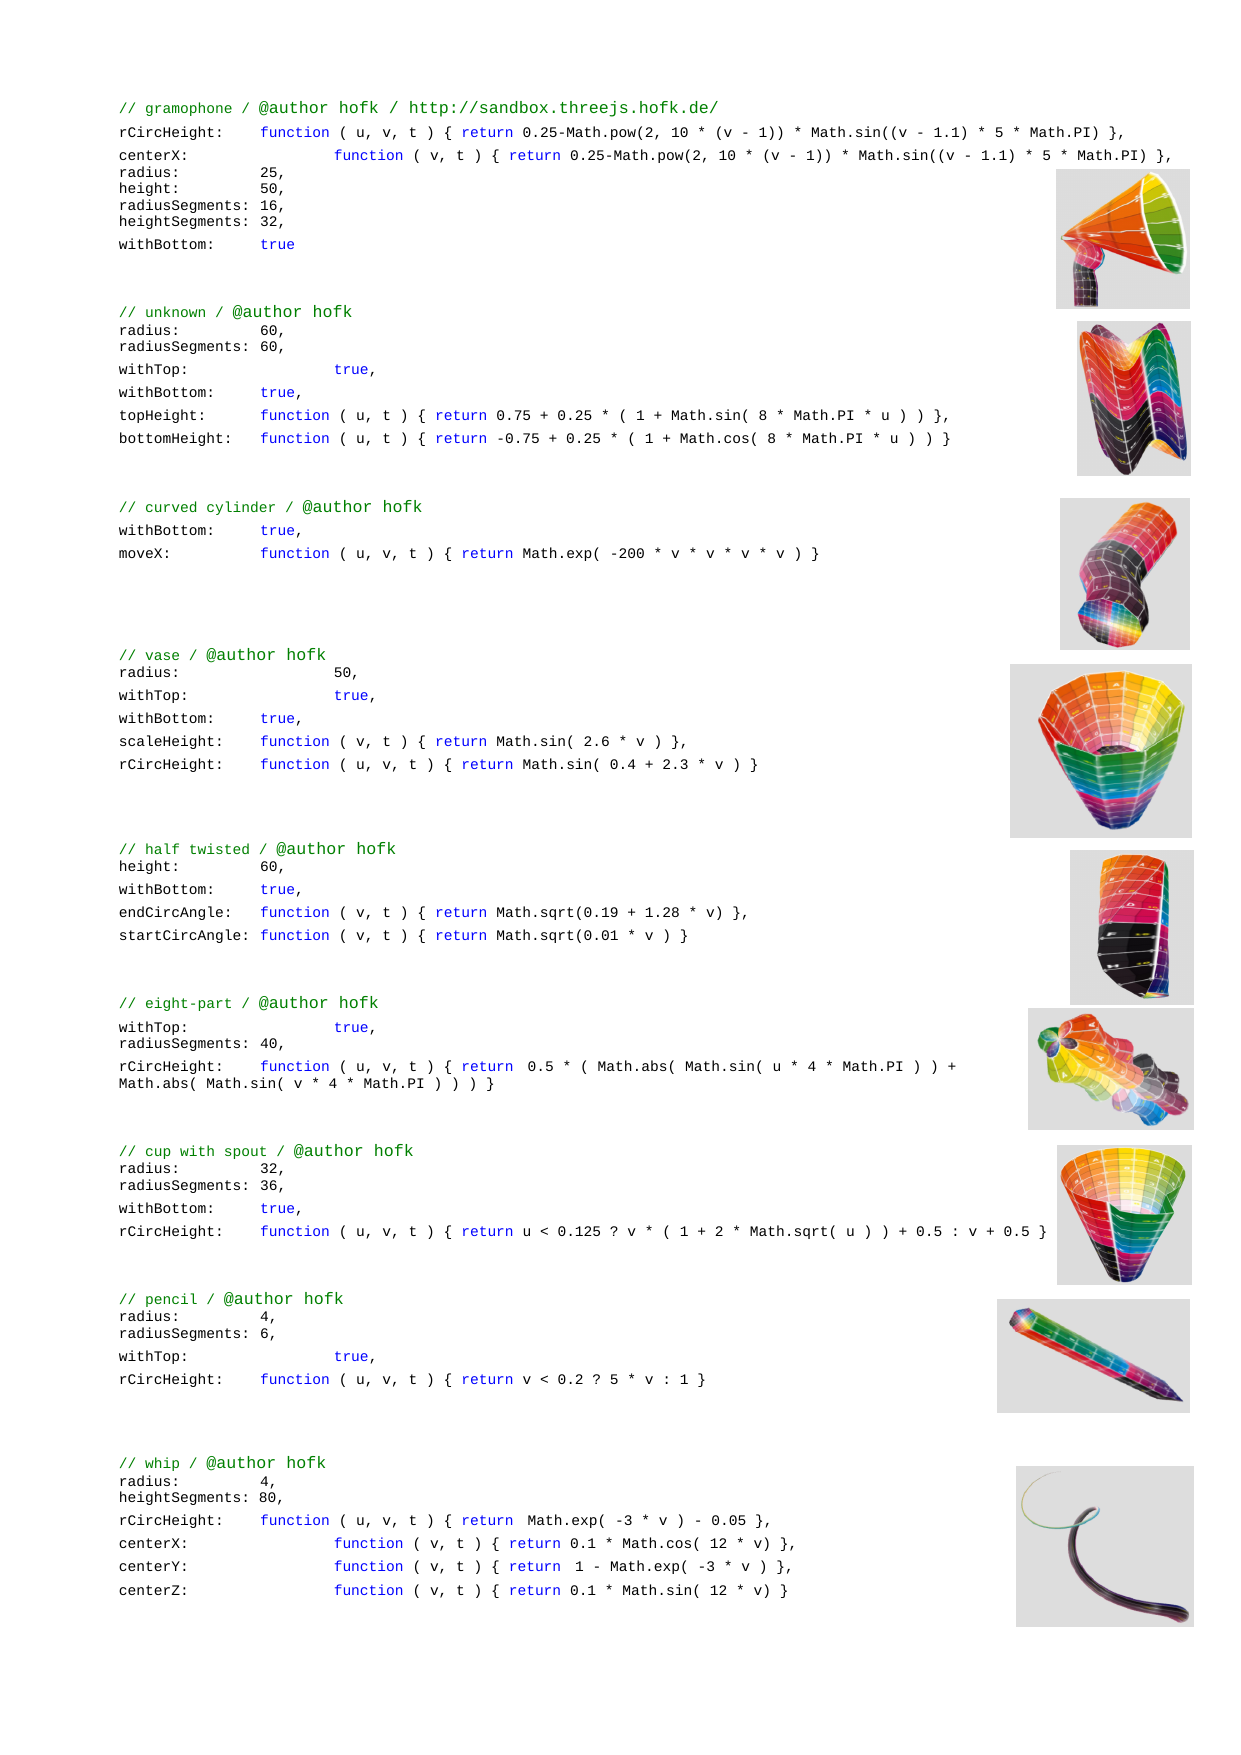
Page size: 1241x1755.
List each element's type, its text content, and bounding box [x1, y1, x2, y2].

text // unknown / @author hofk [112, 304, 1193, 323]
text withBottom: true, [112, 876, 1070, 899]
text rCircHeight: function ( u, v, t ) { return u < 0.125 ? v * ( 1 + 2 * Math.sqrt( u ) ) + 0.5 : v + 0.5 } [112, 1218, 1057, 1241]
text centerZ: function ( v, t ) { return 0.1 * Math.sin( 12 * v) } [112, 1576, 1016, 1599]
text heightSegments: 32, [112, 215, 1056, 231]
text rCircHeight: function ( u, v, t ) { return 0.5 * ( Math.abs( Math.sin( u * 4 * Math.PI ) ) + Math.abs( Math.sin( v * 4 * Math.PI ) ) ) } [112, 1053, 1028, 1093]
picture [1070, 850, 1194, 1005]
text // whip / @author hofk [112, 1455, 1193, 1474]
text topHeight: function ( u, t ) { return 0.75 + 0.25 * ( 1 + Math.sin( 8 * Math.PI * u ) ) }, [112, 402, 1077, 425]
text withBottom: true [112, 231, 1056, 254]
text radius: 4, [112, 1309, 997, 1326]
text // half twisted / @author hofk [112, 840, 1193, 859]
picture [1010, 664, 1192, 838]
text // pencil / @author hofk [112, 1291, 1193, 1309]
picture [1016, 1466, 1194, 1627]
text radiusSegments: 40, [112, 1037, 1028, 1053]
text scaleHeight: function ( v, t ) { return Math.sin( 2.6 * v ) }, [112, 728, 1010, 751]
text startCircAngle: function ( v, t ) { return Math.sqrt(0.01 * v ) } [112, 922, 1070, 945]
text radiusSegments: 16, [112, 198, 1056, 215]
text rCircHeight: function ( u, v, t ) { return Math.sin( 0.4 + 2.3 * v ) } [112, 751, 1010, 774]
text radius: 4, [112, 1474, 1016, 1491]
text withBottom: true, [112, 379, 1077, 402]
text height: 50, [112, 182, 1056, 198]
text radius: 50, [112, 665, 1010, 682]
text // curved cylinder / @author hofk [112, 498, 1060, 517]
text rCircHeight: function ( u, v, t ) { return 0.25-Math.pow(2, 10 * (v - 1)) * Math.sin((v - 1.1) * 5 * Math.PI) }, [112, 119, 1193, 142]
text bottomHeight: function ( u, t ) { return -0.75 + 0.25 * ( 1 + Math.cos( 8 * Math.PI * u ) ) } [112, 425, 1077, 448]
text heightSegments: 80, [112, 1491, 1016, 1507]
text rCircHeight: function ( u, v, t ) { return v < 0.2 ? 5 * v : 1 } [112, 1366, 997, 1389]
text withTop: true, [112, 1014, 1028, 1037]
text radius: 32, [112, 1162, 1057, 1178]
picture [1056, 169, 1190, 309]
text // gramophone / @author hofk / http://sandbox.threejs.hofk.de/ [112, 94, 1193, 119]
text radius: 60, [112, 323, 1077, 339]
picture [1060, 498, 1190, 650]
text withTop: true, [112, 1343, 997, 1366]
text radius: 25, [112, 165, 1193, 182]
text radiusSegments: 36, [112, 1178, 1057, 1195]
text withBottom: true, [112, 705, 1010, 728]
text endCircAngle: function ( v, t ) { return Math.sqrt(0.19 + 1.28 * v) }, [112, 899, 1070, 922]
text moveX: function ( u, v, t ) { return Math.exp( -200 * v * v * v * v ) } [112, 540, 1060, 563]
text radiusSegments: 60, [112, 339, 1077, 356]
text radiusSegments: 6, [112, 1326, 997, 1343]
text withBottom: true, [112, 517, 1060, 540]
text withTop: true, [112, 682, 1010, 705]
picture [1077, 321, 1191, 476]
text withBottom: true, [112, 1195, 1057, 1218]
text height: 60, [112, 859, 1070, 876]
picture [997, 1299, 1190, 1413]
text withTop: true, [112, 356, 1077, 379]
picture [1028, 1008, 1194, 1130]
text rCircHeight: function ( u, v, t ) { return Math.exp( -3 * v ) - 0.05 }, [112, 1507, 1016, 1530]
text // cup with spout / @author hofk [112, 1143, 1193, 1162]
text // eight-part / @author hofk [112, 995, 1193, 1014]
text centerY: function ( v, t ) { return 1 - Math.exp( -3 * v ) }, [112, 1553, 1016, 1576]
text centerX: function ( v, t ) { return 0.25-Math.pow(2, 10 * (v - 1)) * Math.sin((v - 1.1) * 5 * Math.PI) }, [112, 142, 1193, 165]
text centerX: function ( v, t ) { return 0.1 * Math.cos( 12 * v) }, [112, 1530, 1016, 1553]
text // vase / @author hofk [112, 646, 1193, 665]
picture [1057, 1145, 1192, 1285]
